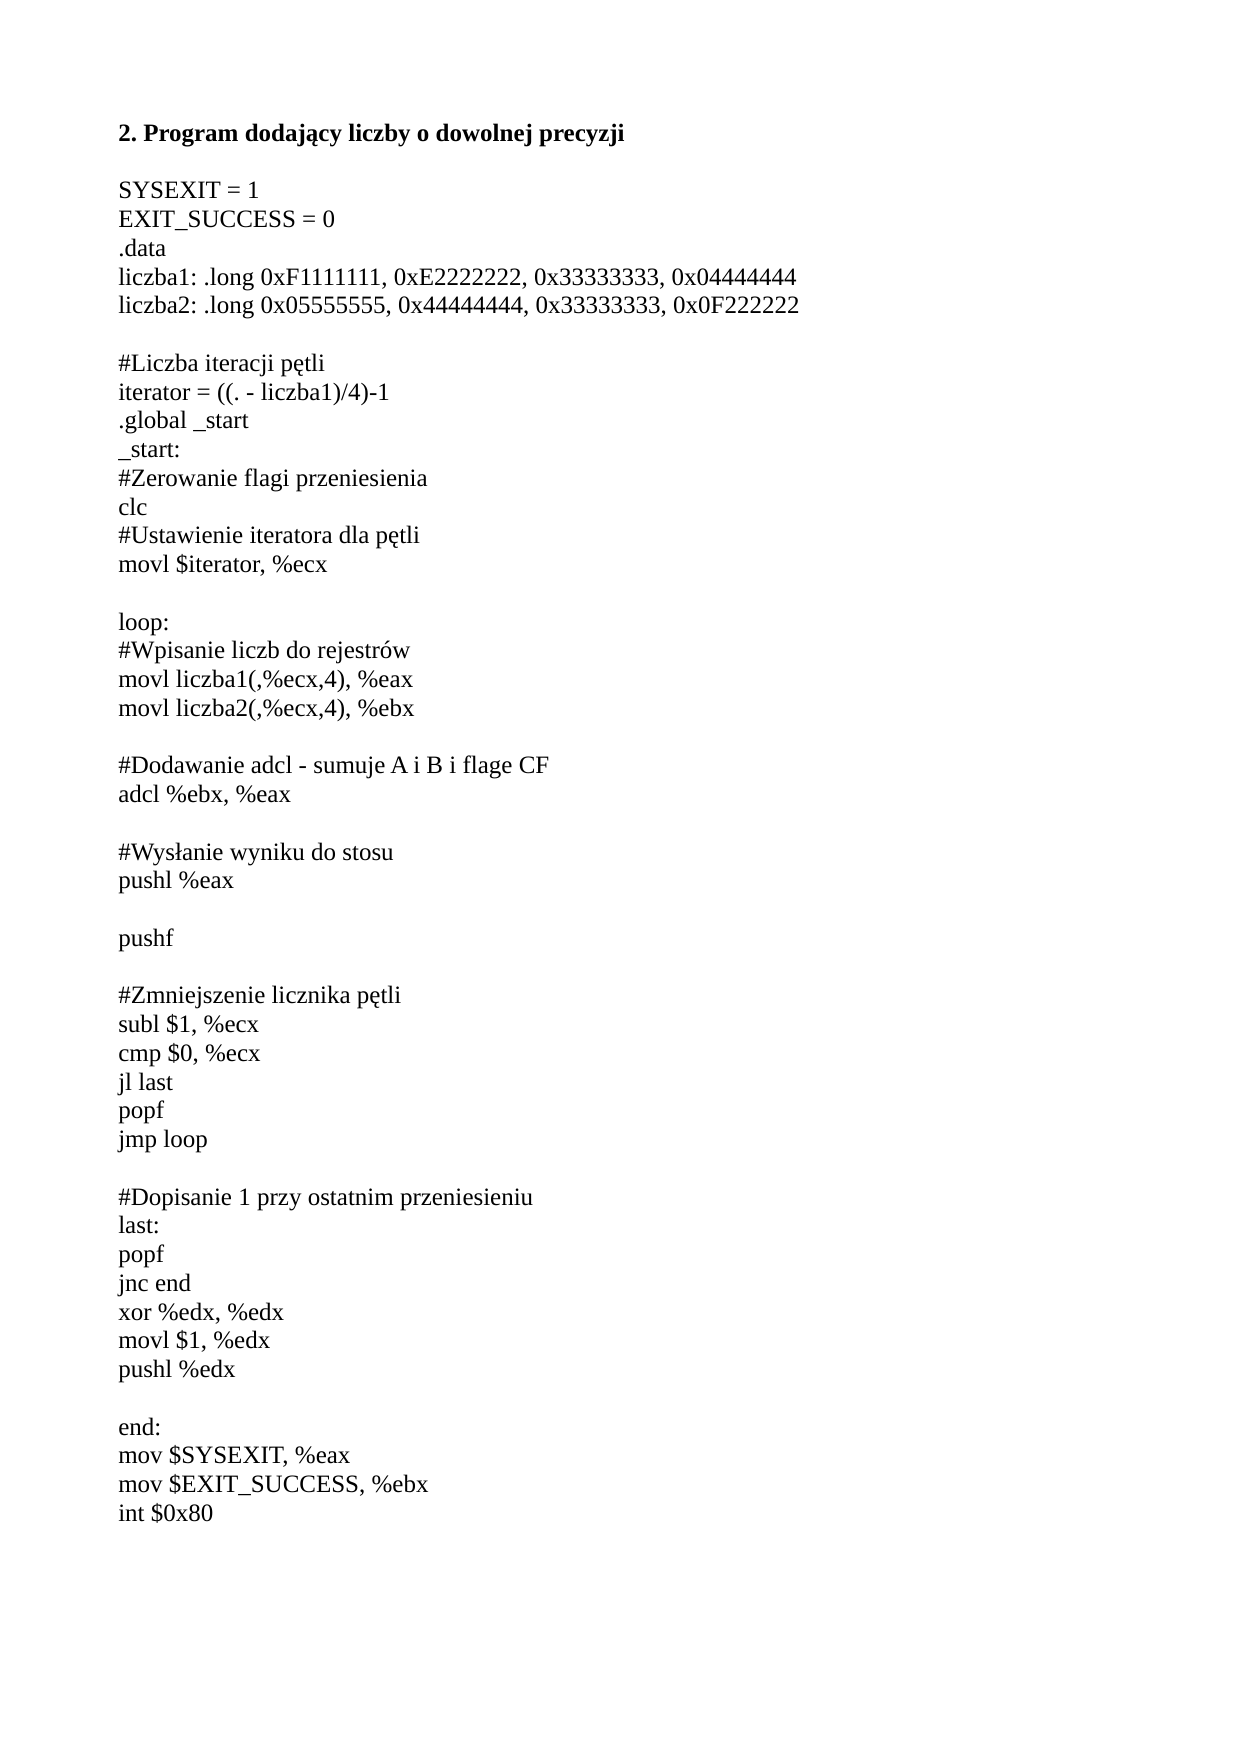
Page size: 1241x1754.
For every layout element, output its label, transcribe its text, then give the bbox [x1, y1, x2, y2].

text SYSEXIT = 1 [118, 176, 1122, 204]
text pushf [118, 923, 1122, 952]
text pushl %eax [118, 866, 1122, 894]
text movl liczba2(,%ecx,4), %ebx [118, 693, 1122, 722]
text movl $iterator, %ecx [118, 549, 1122, 578]
text subl $1, %ecx [118, 1009, 1122, 1038]
text adcl %ebx, %eax [118, 779, 1122, 808]
text #Wpisanie liczb do rejestrów [118, 636, 1122, 664]
text movl liczba1(,%ecx,4), %eax [118, 664, 1122, 693]
text last: [118, 1211, 1122, 1239]
text mov $SYSEXIT, %eax [118, 1441, 1122, 1469]
text pushl %edx [118, 1354, 1122, 1383]
text iterator = ((. - liczba1)/4)-1 [118, 377, 1122, 406]
text jl last [118, 1067, 1122, 1096]
text 2. Program dodający liczby o dowolnej precyzji [118, 118, 1122, 147]
text #Dopisanie 1 przy ostatnim przeniesieniu [118, 1182, 1122, 1211]
text popf [118, 1096, 1122, 1124]
text xor %edx, %edx [118, 1297, 1122, 1326]
text loop: [118, 607, 1122, 636]
text liczba2: .long 0x05555555, 0x44444444, 0x33333333, 0x0F222222 [118, 291, 1122, 319]
text jmp loop [118, 1124, 1122, 1153]
text #Liczba iteracji pętli [118, 348, 1122, 377]
text #Dodawanie adcl - sumuje A i B i flage CF [118, 751, 1122, 779]
text liczba1: .long 0xF1111111, 0xE2222222, 0x33333333, 0x04444444 [118, 262, 1122, 291]
text .data [118, 233, 1122, 262]
text #Zmniejszenie licznika pętli [118, 981, 1122, 1009]
text int $0x80 [118, 1498, 1122, 1527]
text popf [118, 1239, 1122, 1268]
text #Ustawienie iteratora dla pętli [118, 521, 1122, 549]
text cmp $0, %ecx [118, 1038, 1122, 1067]
text #Zerowanie flagi przeniesienia [118, 463, 1122, 492]
text EXIT_SUCCESS = 0 [118, 204, 1122, 233]
text .global _start [118, 406, 1122, 434]
text _start: [118, 434, 1122, 463]
text jnc end [118, 1268, 1122, 1297]
text mov $EXIT_SUCCESS, %ebx [118, 1469, 1122, 1498]
text movl $1, %edx [118, 1326, 1122, 1354]
text end: [118, 1412, 1122, 1441]
text clc [118, 492, 1122, 521]
text #Wysłanie wyniku do stosu [118, 837, 1122, 866]
